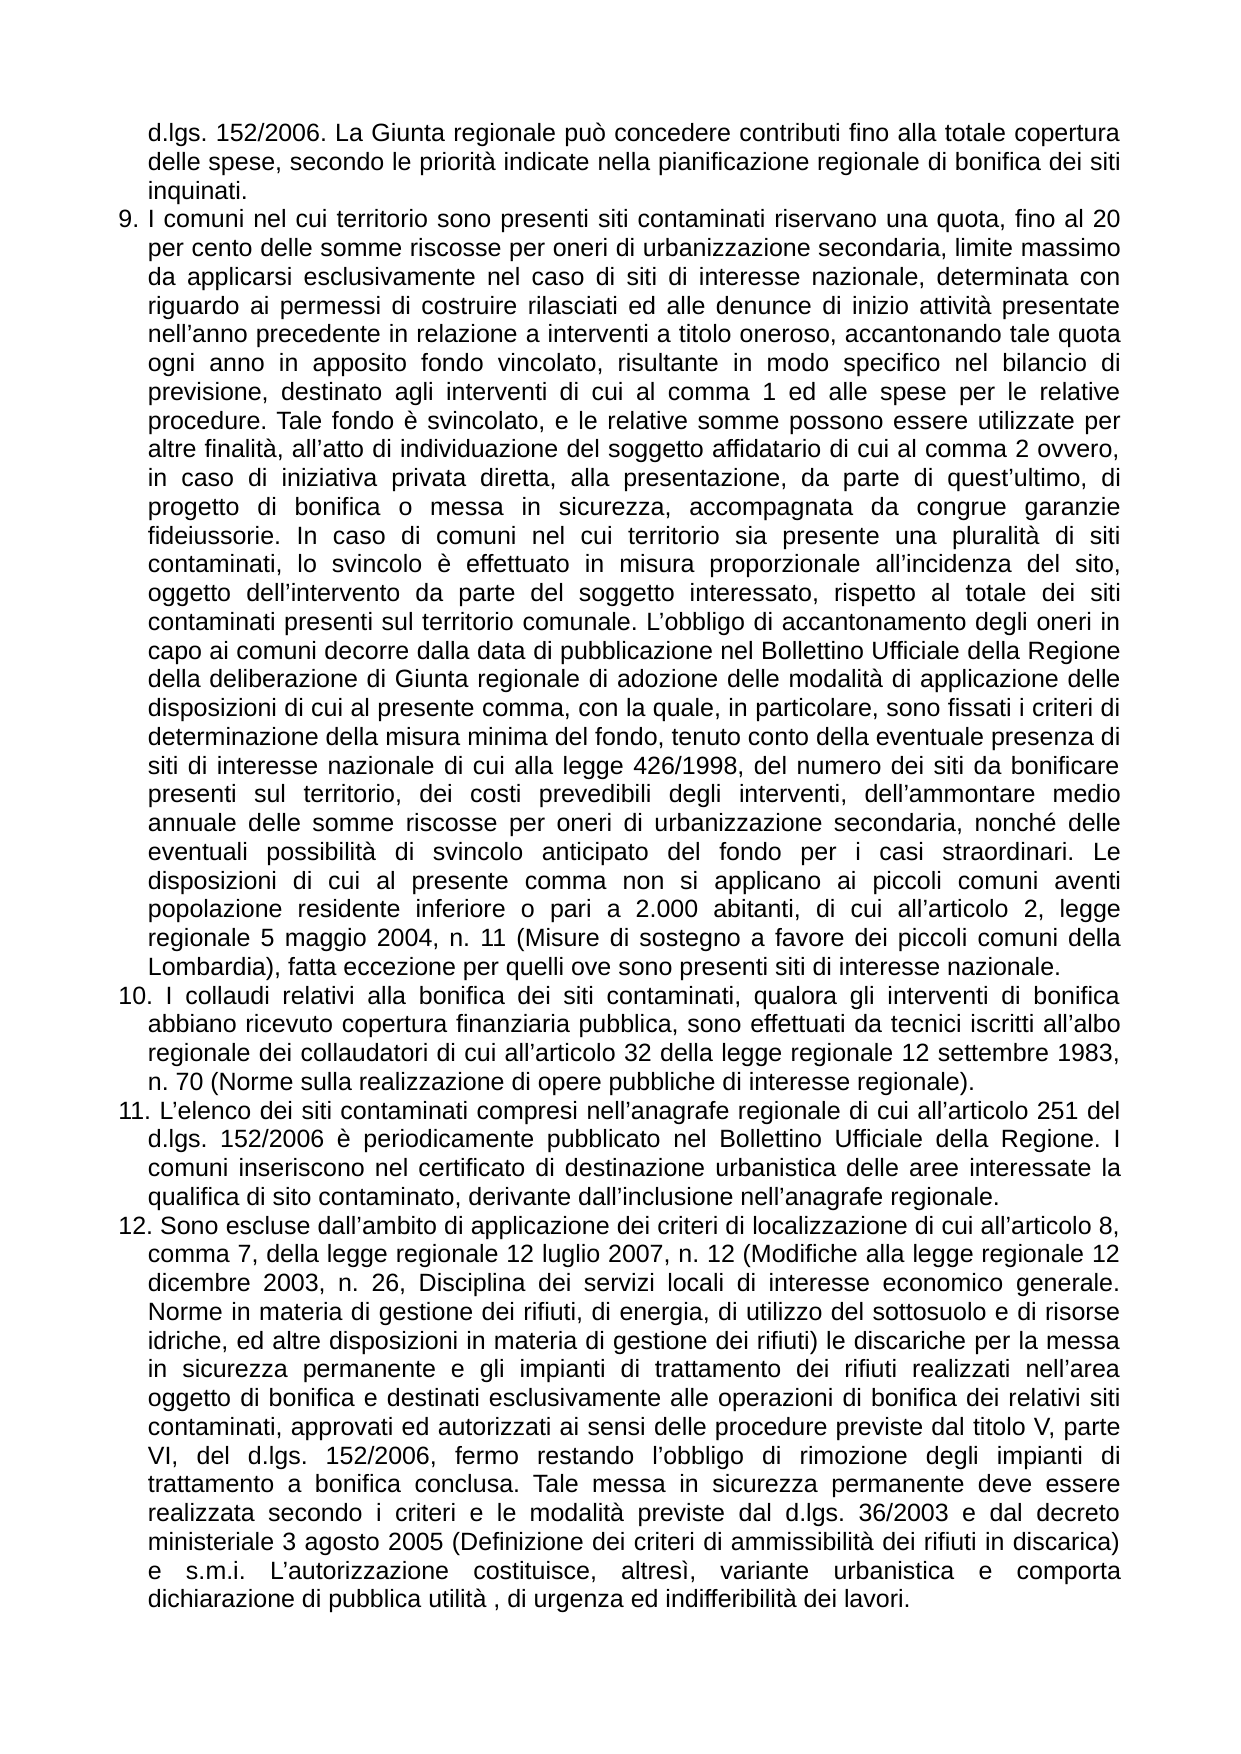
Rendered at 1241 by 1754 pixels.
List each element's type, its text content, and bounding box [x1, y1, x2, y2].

text 10. I collaudi relativi alla bonifica dei siti contaminati, qualora gli interventi di bonifica abbiano ricevuto copertura finanziaria pubblica, sono effettuati da tecnici iscritti all’albo regionale dei collaudatori di cui all’articolo 32 della legge regionale 12 settembre 1983, n. 70 (Norme sulla realizzazione di opere pubbliche di interesse regionale). [118, 981, 1122, 1096]
text d.lgs. 152/2006. La Giunta regionale può concedere contributi ﬁno alla totale copertura delle spese, secondo le priorità indicate nella pianificazione regionale di bonifica dei siti inquinati. [118, 118, 1122, 204]
text 9. I comuni nel cui territorio sono presenti siti contaminati riservano una quota, ﬁno al 20 per cento delle somme riscosse per oneri di urbanizzazione secondaria, limite massimo da applicarsi esclusivamente nel caso di siti di interesse nazionale, determinata con riguardo ai permessi di costruire rilasciati ed alle denunce di inizio attività presentate nell’anno precedente in relazione a interventi a titolo oneroso, accantonando tale quota ogni anno in apposito fondo vincolato, risultante in modo specifico nel bilancio di previsione, destinato agli interventi di cui al comma 1 ed alle spese per le relative procedure. Tale fondo è svincolato, e le relative somme possono essere utilizzate per altre finalità, all’atto di individuazione del soggetto affidatario di cui al comma 2 ovvero, in caso di iniziativa privata diretta, alla presentazione, da parte di quest’ultimo, di progetto di bonifica o messa in sicurezza, accompagnata da congrue garanzie fideiussorie. In caso di comuni nel cui territorio sia presente una pluralità di siti contaminati, lo svincolo è effettuato in misura proporzionale all’incidenza del sito, oggetto dell’intervento da parte del soggetto interessato, rispetto al totale dei siti contaminati presenti sul territorio comunale. L’obbligo di accantonamento degli oneri in capo ai comuni decorre dalla data di pubblicazione nel Bollettino Ufficiale della Regione della deliberazione di Giunta regionale di adozione delle modalità di applicazione delle disposizioni di cui al presente comma, con la quale, in particolare, sono fissati i criteri di determinazione della misura minima del fondo, tenuto conto della eventuale presenza di siti di interesse nazionale di cui alla legge 426/1998, del numero dei siti da bonificare presenti sul territorio, dei costi prevedibili degli interventi, dell’ammontare medio annuale delle somme riscosse per oneri di urbanizzazione secondaria, nonché delle eventuali possibilità di svincolo anticipato del fondo per i casi straordinari. Le disposizioni di cui al presente comma non si applicano ai piccoli comuni aventi popolazione residente inferiore o pari a 2.000 abitanti, di cui all’articolo 2, legge regionale 5 maggio 2004, n. 11 (Misure di sostegno a favore dei piccoli comuni della Lombardia), fatta eccezione per quelli ove sono presenti siti di interesse nazionale. [118, 204, 1122, 981]
text 11. L’elenco dei siti contaminati compresi nell’anagrafe regionale di cui all’articolo 251 del d.lgs. 152/2006 è periodicamente pubblicato nel Bollettino Ufficiale della Regione. I comuni inseriscono nel certificato di destinazione urbanistica delle aree interessate la qualifica di sito contaminato, derivante dall’inclusione nell’anagrafe regionale. [118, 1096, 1122, 1211]
text 12. Sono escluse dall’ambito di applicazione dei criteri di localizzazione di cui all’articolo 8, comma 7, della legge regionale 12 luglio 2007, n. 12 (Modifiche alla legge regionale 12 dicembre 2003, n. 26, Disciplina dei servizi locali di interesse economico generale. Norme in materia di gestione dei rifiuti, di energia, di utilizzo del sottosuolo e di risorse idriche, ed altre disposizioni in materia di gestione dei rifiuti) le discariche per la messa in sicurezza permanente e gli impianti di trattamento dei rifiuti realizzati nell’area oggetto di bonifica e destinati esclusivamente alle operazioni di bonifica dei relativi siti contaminati, approvati ed autorizzati ai sensi delle procedure previste dal titolo V, parte VI, del d.lgs. 152/2006, fermo restando l’obbligo di rimozione degli impianti di trattamento a bonifica conclusa. Tale messa in sicurezza permanente deve essere realizzata secondo i criteri e le modalità previste dal d.lgs. 36/2003 e dal decreto ministeriale 3 agosto 2005 (Definizione dei criteri di ammissibilità dei rifiuti in discarica) e s.m.i. L’autorizzazione costituisce, altresì, variante urbanistica e comporta dichiarazione di pubblica utilità , di urgenza ed indifferibilità dei lavori. [118, 1211, 1122, 1613]
